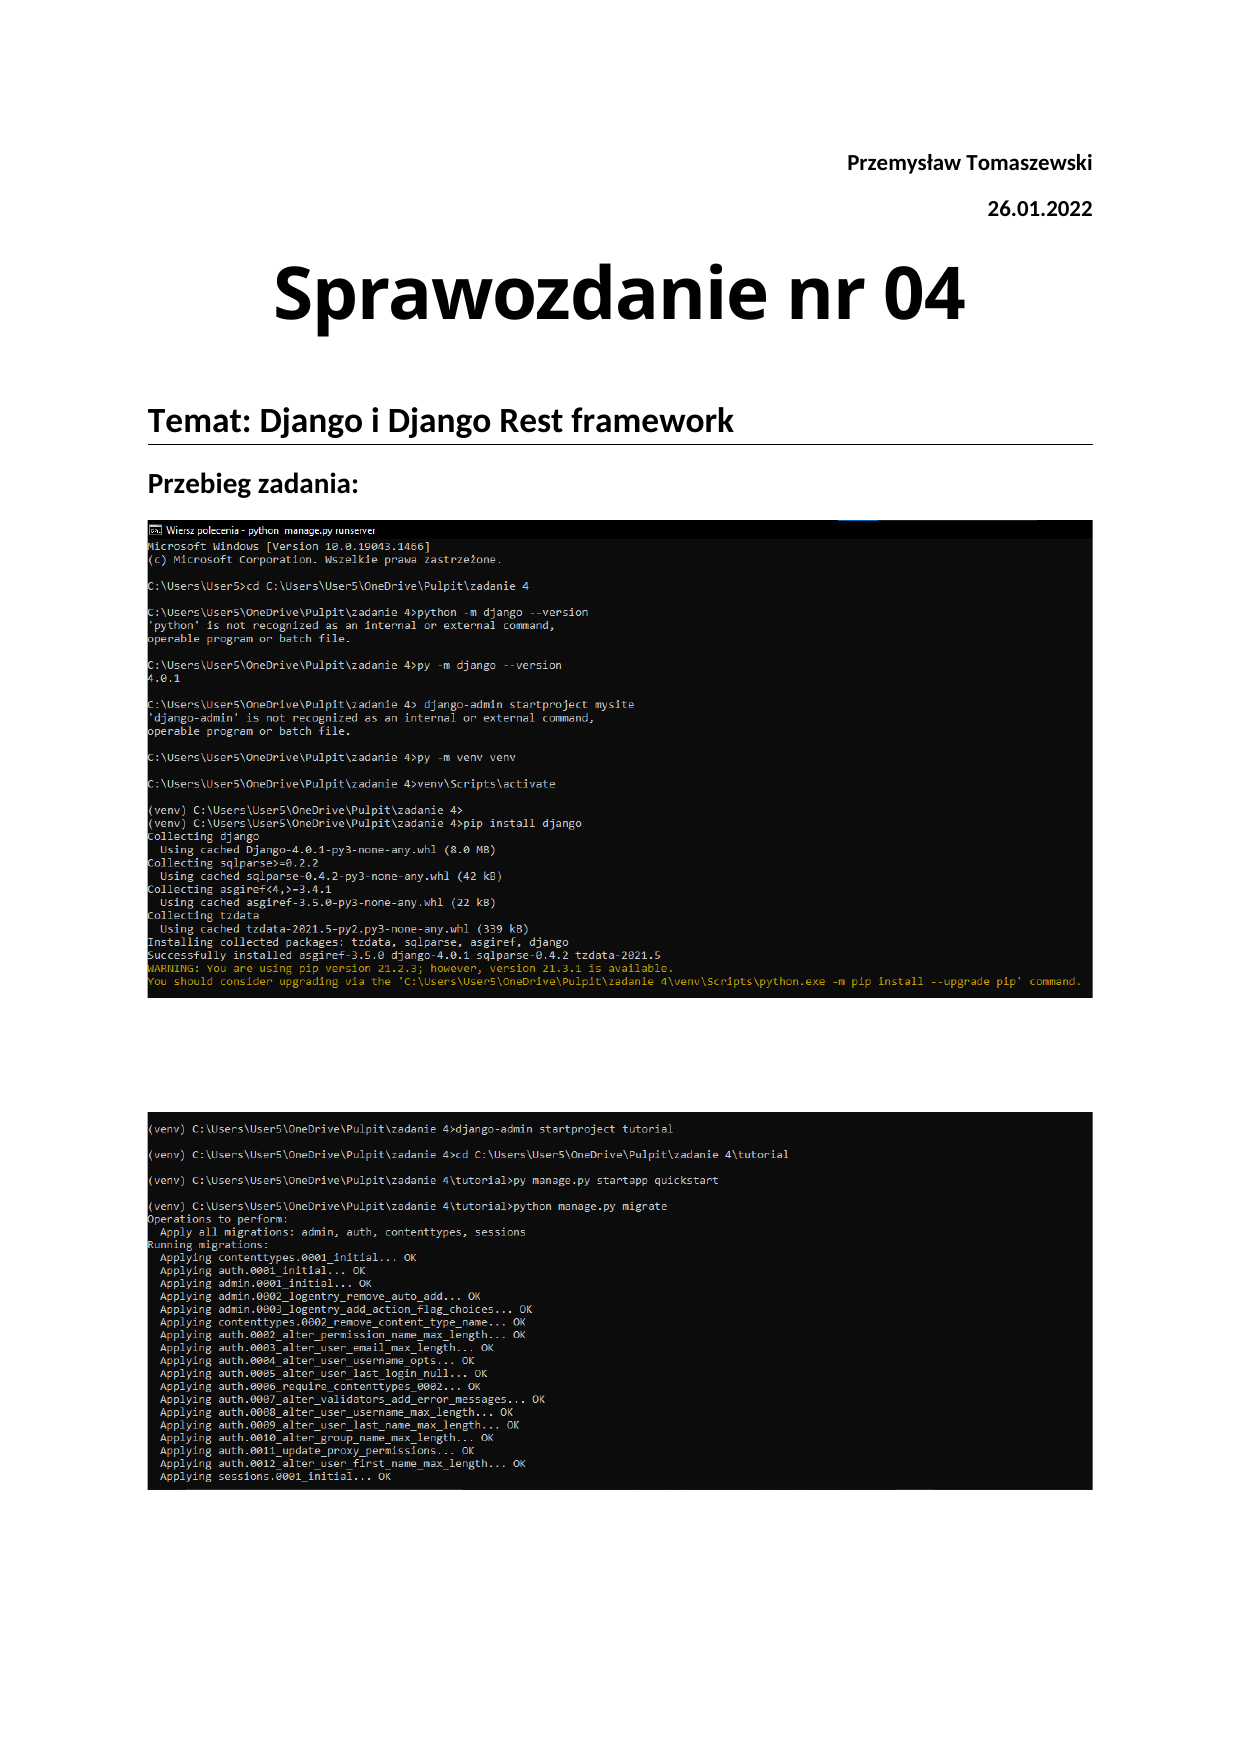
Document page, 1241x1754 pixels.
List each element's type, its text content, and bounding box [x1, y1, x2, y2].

text Przemysław Tomaszewski [148, 148, 1093, 176]
title Sprawozdanie nr 04 [148, 241, 1093, 341]
text Temat: Django i Django Rest framework [148, 398, 1093, 444]
picture [147, 520, 1093, 998]
picture [147, 1112, 1093, 1490]
text 26.01.2022 [148, 194, 1093, 222]
text Przebieg zadania: [148, 466, 1093, 501]
